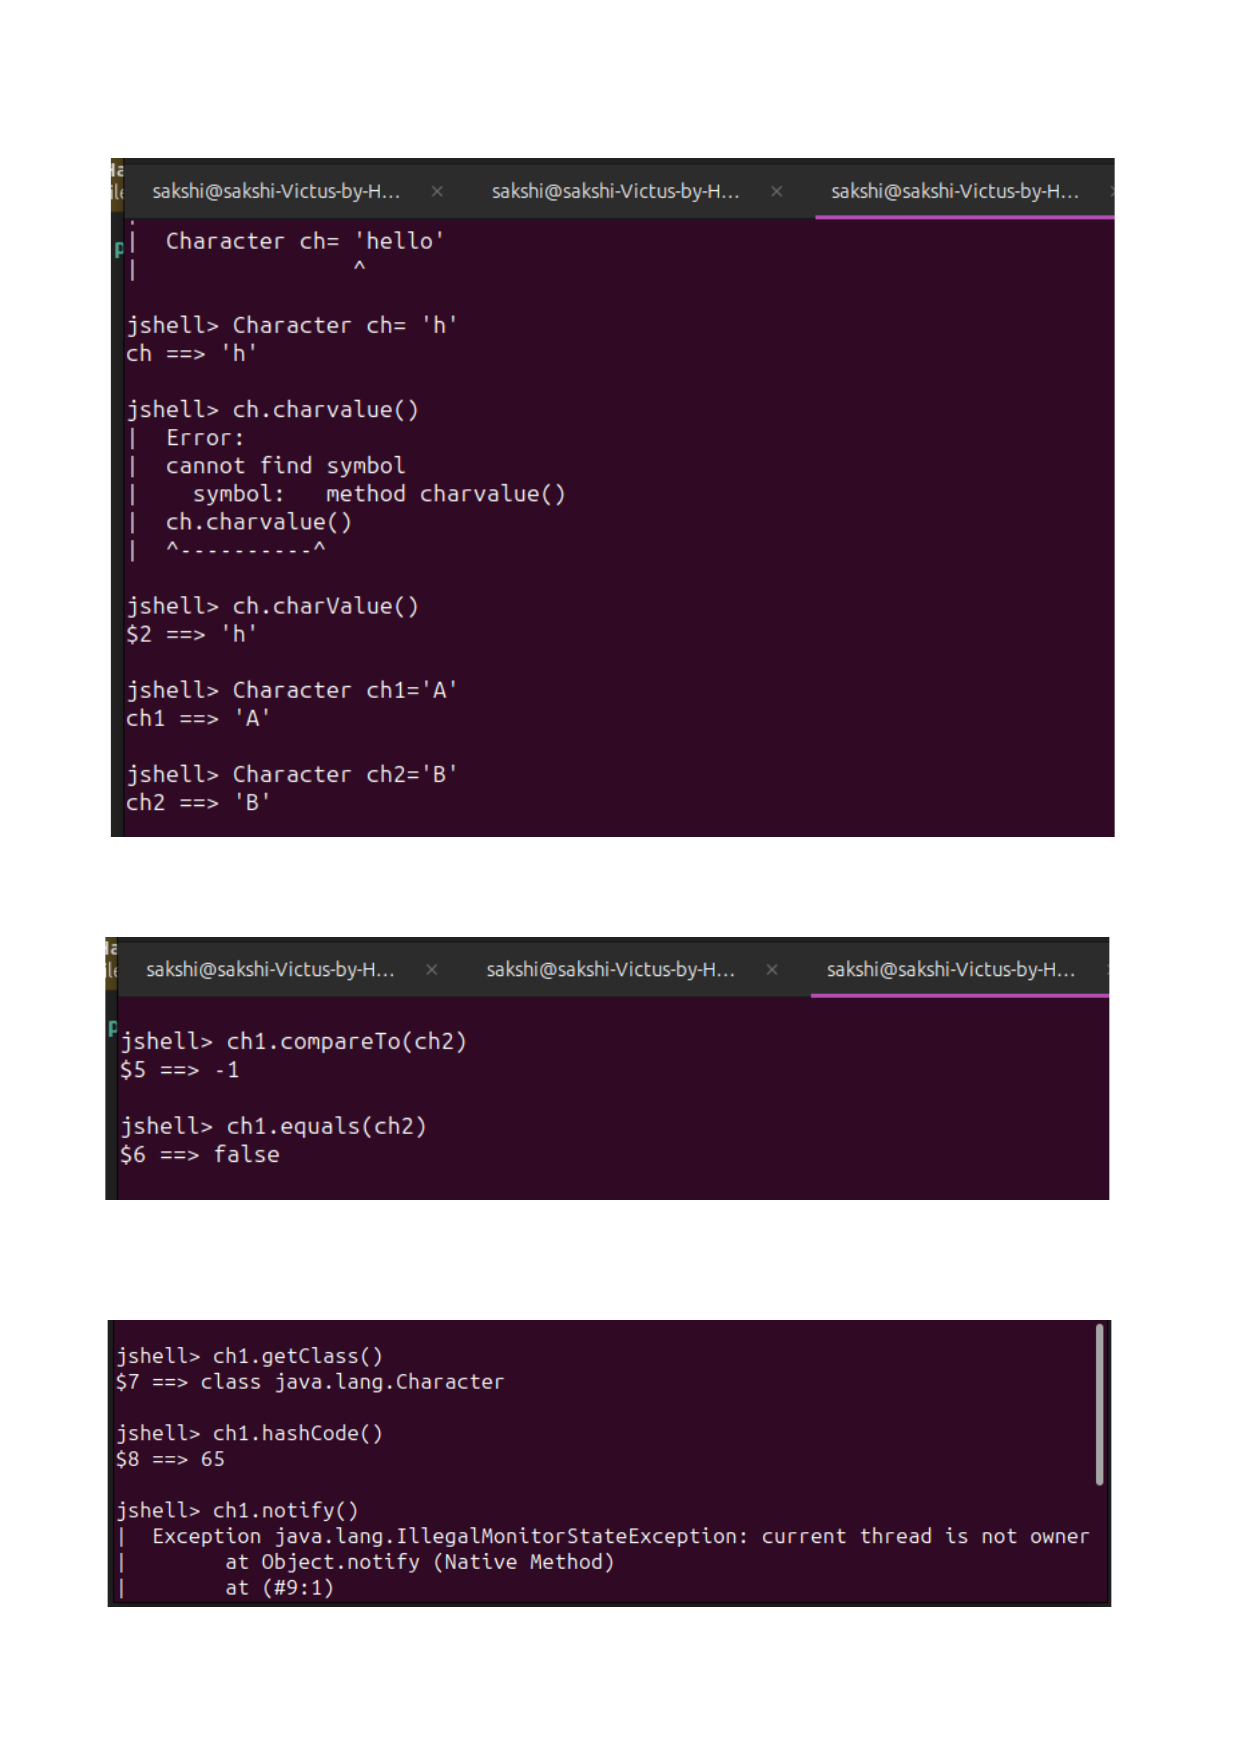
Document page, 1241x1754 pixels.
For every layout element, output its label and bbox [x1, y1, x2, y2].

picture [110, 158, 1115, 837]
picture [105, 937, 1110, 1200]
picture [107, 1320, 1112, 1607]
